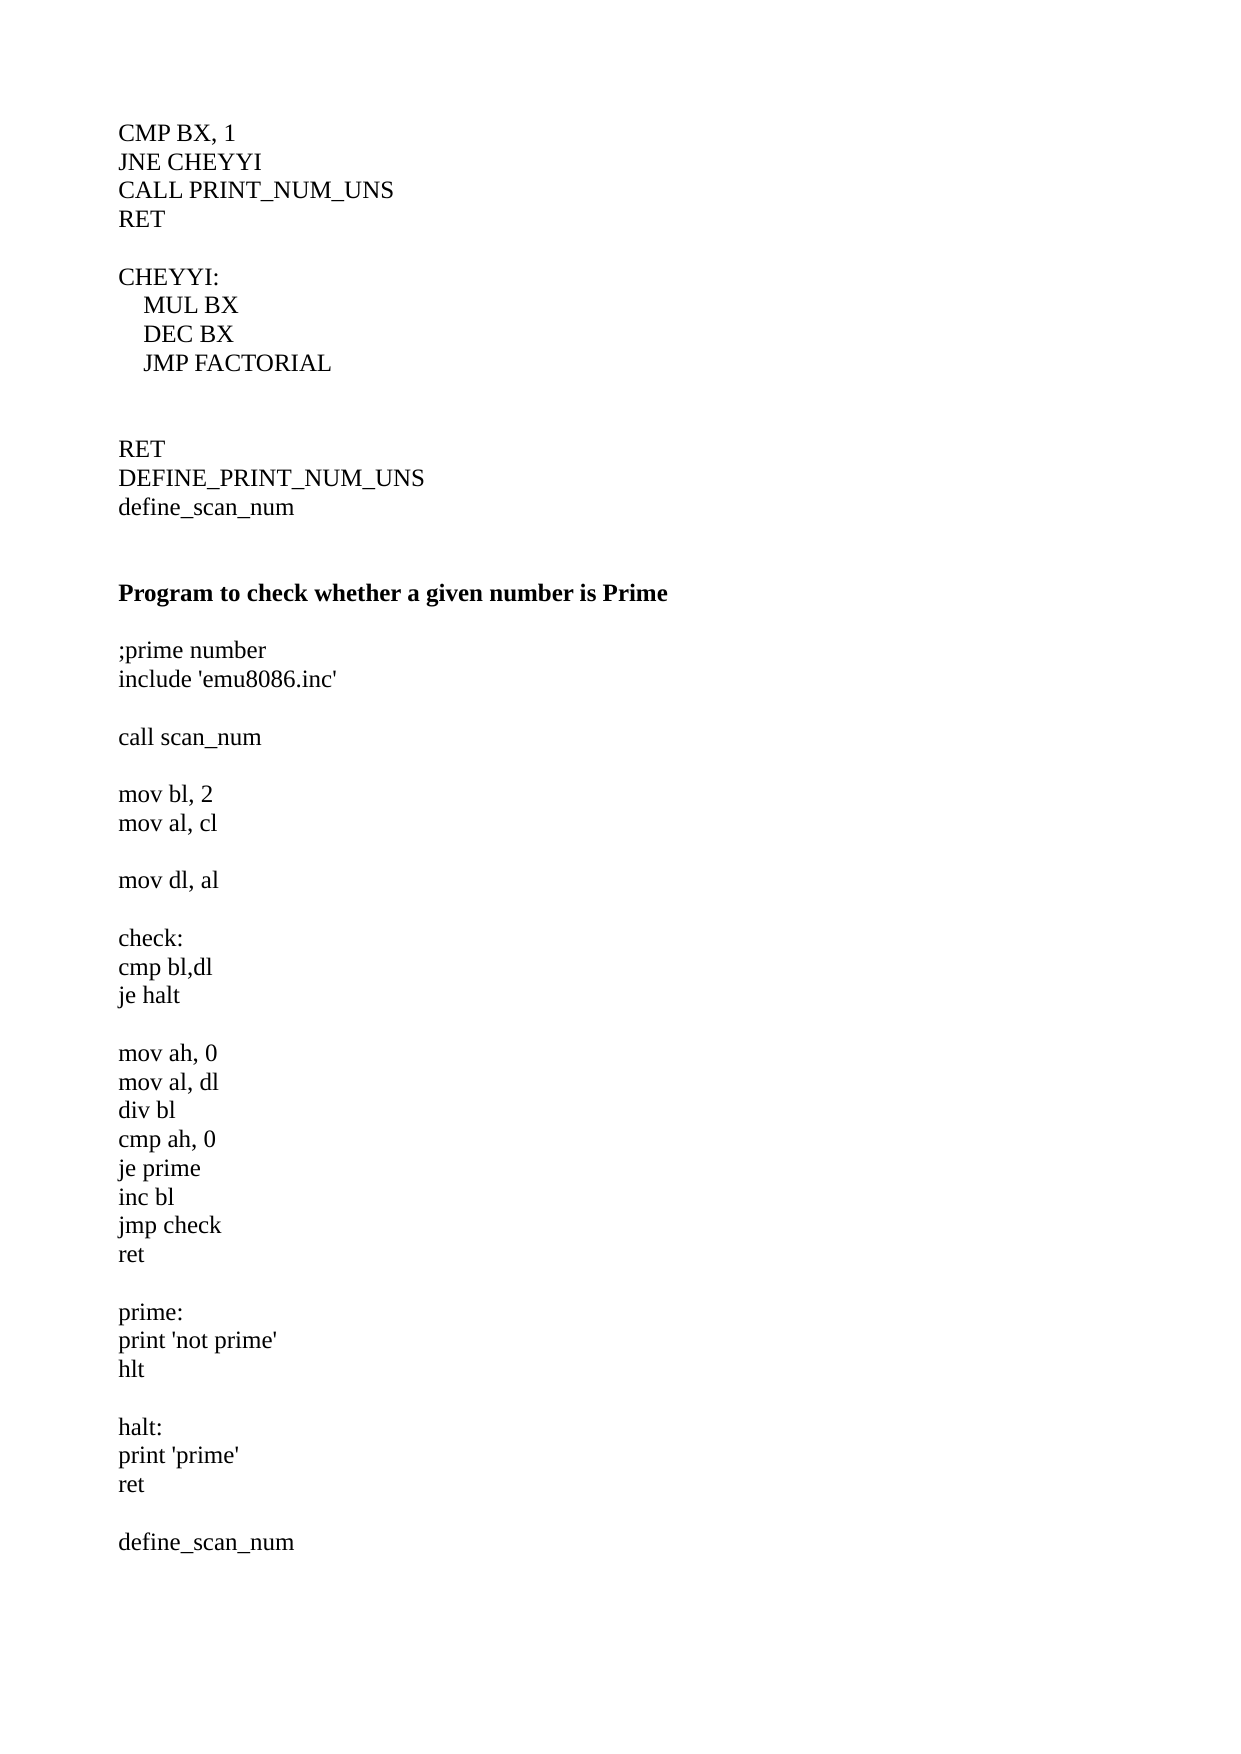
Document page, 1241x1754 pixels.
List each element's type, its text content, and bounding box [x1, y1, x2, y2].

text RET [118, 204, 1122, 233]
text check: [118, 923, 1122, 952]
text define_scan_num [118, 492, 1122, 521]
text define_scan_num [118, 1527, 1122, 1556]
text div bl [118, 1096, 1122, 1124]
text mov dl, al [118, 866, 1122, 894]
text jmp check [118, 1211, 1122, 1239]
text MUL BX [118, 291, 1122, 319]
text CMP BX, 1 [118, 118, 1122, 147]
text print 'not prime' [118, 1326, 1122, 1354]
text inc bl [118, 1182, 1122, 1211]
text mov al, cl [118, 808, 1122, 837]
text prime: [118, 1297, 1122, 1326]
text mov bl, 2 [118, 779, 1122, 808]
text je prime [118, 1153, 1122, 1182]
text include 'emu8086.inc' [118, 664, 1122, 693]
text halt: [118, 1412, 1122, 1441]
text Program to check whether a given number is Prime [118, 578, 1122, 607]
text JMP FACTORIAL [118, 348, 1122, 377]
text RET [118, 434, 1122, 463]
text cmp ah, 0 [118, 1124, 1122, 1153]
text cmp bl,dl [118, 952, 1122, 981]
text ret [118, 1239, 1122, 1268]
text mov al, dl [118, 1067, 1122, 1096]
text CHEYYI: [118, 262, 1122, 291]
text JNE CHEYYI [118, 147, 1122, 176]
text DEFINE_PRINT_NUM_UNS [118, 463, 1122, 492]
text mov ah, 0 [118, 1038, 1122, 1067]
text ;prime number [118, 636, 1122, 664]
text ret [118, 1469, 1122, 1498]
text call scan_num [118, 722, 1122, 751]
text je halt [118, 981, 1122, 1009]
text print 'prime' [118, 1441, 1122, 1469]
text CALL PRINT_NUM_UNS [118, 176, 1122, 204]
text hlt [118, 1354, 1122, 1383]
text DEC BX [118, 319, 1122, 348]
